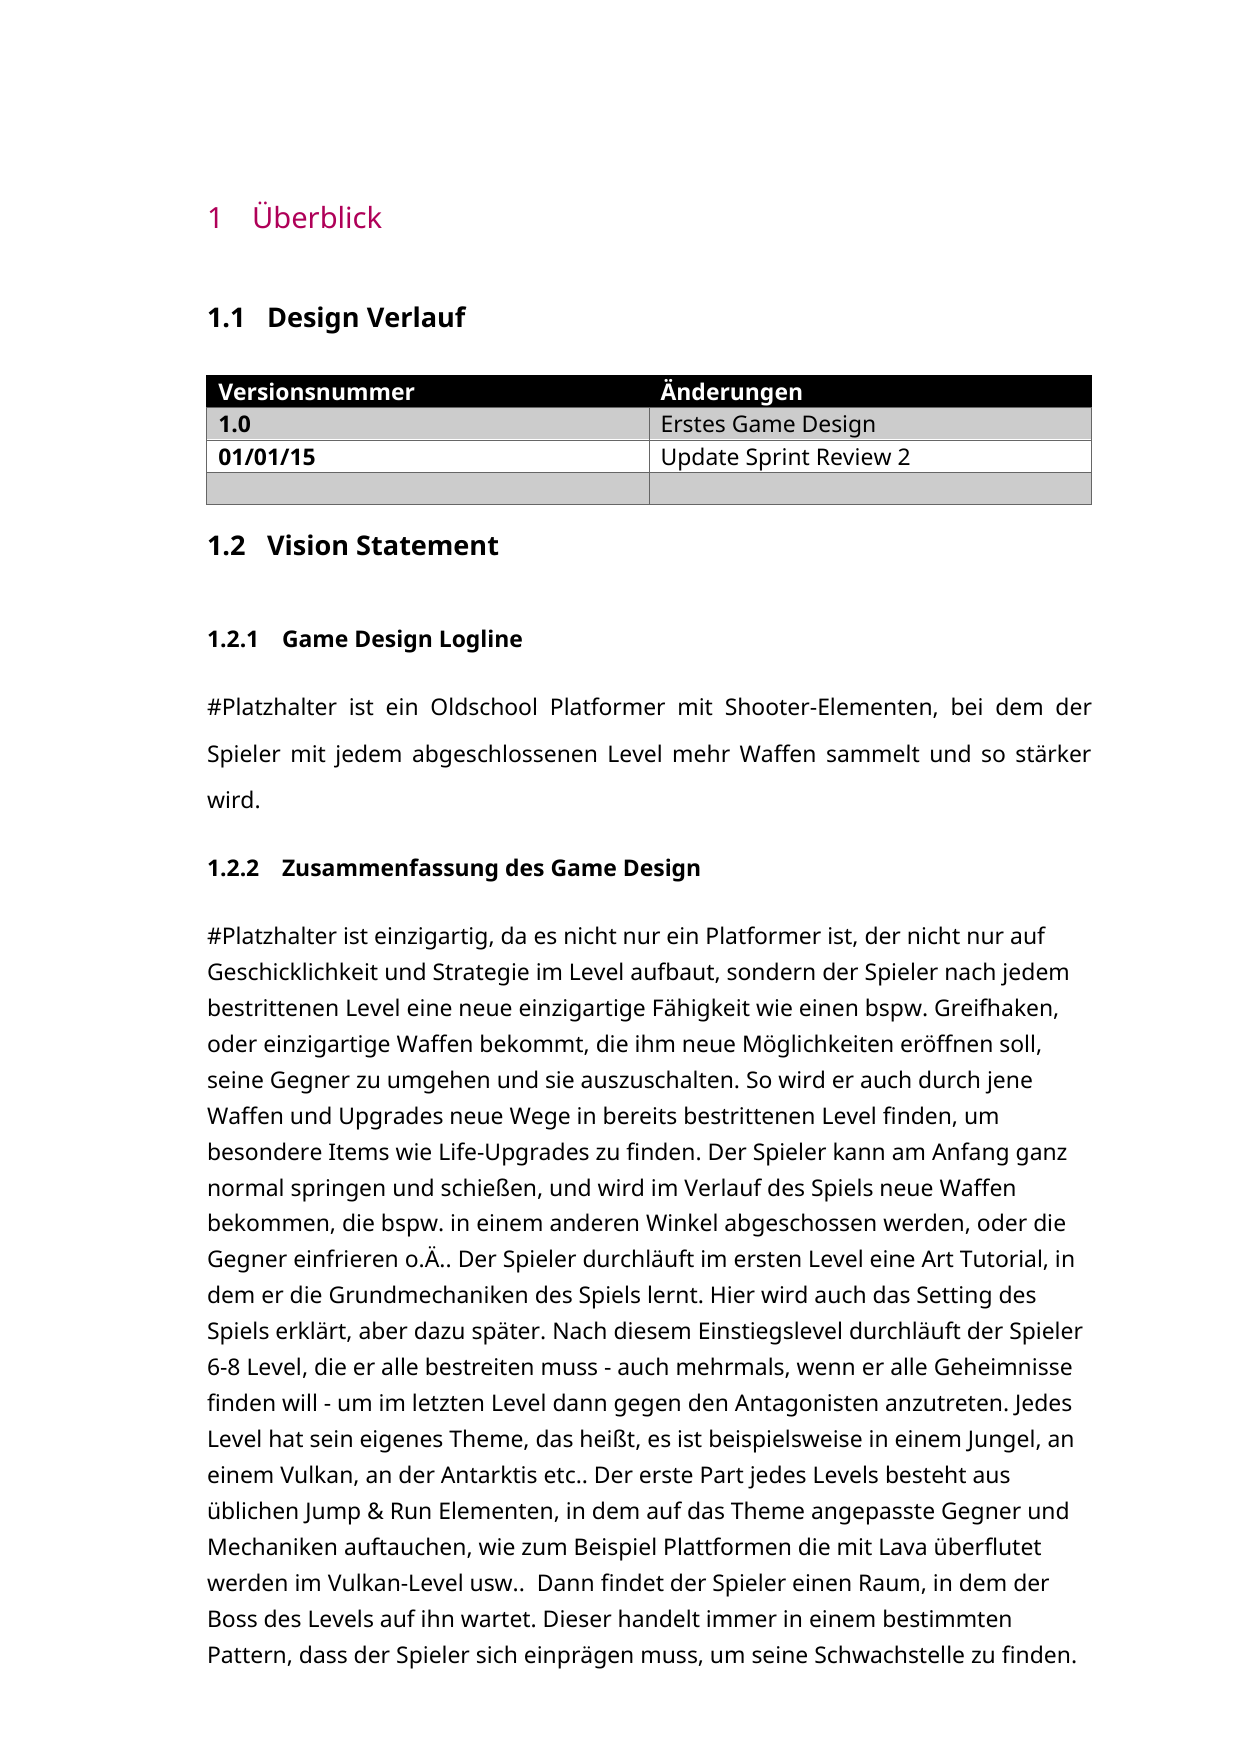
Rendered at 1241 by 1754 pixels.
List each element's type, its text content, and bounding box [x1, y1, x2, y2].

text #Platzhalter ist einzigartig, da es nicht nur ein Platformer ist, der nicht nur auf Geschicklichkeit und Strategie im Level aufbaut, sondern der Spieler nach jedem bestrittenen Level eine neue einzigartige Fähigkeit wie einen bspw. Greifhaken, oder einzigartige Waffen bekommt, die ihm neue Möglichkeiten eröffnen soll, seine Gegner zu umgehen und sie auszuschalten. So wird er auch durch jene Waffen und Upgrades neue Wege in bereits bestrittenen Level finden, um besondere Items wie Life-Upgrades zu finden. Der Spieler kann am Anfang ganz normal springen und schießen, und wird im Verlauf des Spiels neue Waffen bekommen, die bspw. in einem anderen Winkel abgeschossen werden, oder die Gegner einfrieren o.Ä.. Der Spieler durchläuft im ersten Level eine Art Tutorial, in dem er die Grundmechaniken des Spiels lernt. Hier wird auch das Setting des Spiels erklärt, aber dazu später. Nach diesem Einstiegslevel durchläuft der Spieler 6-8 Level, die er alle bestreiten muss - auch mehrmals, wenn er alle Geheimnisse finden will - um im letzten Level dann gegen den Antagonisten anzutreten. Jedes Level hat sein eigenes Theme, das heißt, es ist beispielsweise in einem Jungel, an einem Vulkan, an der Antarktis etc.. Der erste Part jedes Levels besteht aus üblichen Jump & Run Elementen, in dem auf das Theme angepasste Gegner und Mechaniken auftauchen, wie zum Beispiel Plattformen die mit Lava überflutet werden im Vulkan-Level usw.. Dann findet der Spieler einen Raum, in dem der Boss des Levels auf ihn wartet. Dieser handelt immer in einem bestimmten Pattern, dass der Spieler sich einprägen muss, um seine Schwachstelle zu finden. [207, 920, 1092, 1670]
text #Platzhalter ist ein Oldschool Platformer mit Shooter-Elementen, bei dem der Spieler mit jedem abgeschlossenen Level mehr Waffen sammelt und so stärker wird. [207, 691, 1092, 816]
subtitle Game Design Logline [207, 623, 1092, 654]
table_cell [650, 473, 1091, 504]
table_header Änderungen [649, 376, 1091, 407]
table_cell 01.01.15 [207, 441, 649, 472]
table_cell Update Sprint Review 2 [650, 441, 1091, 472]
table_header Versionsnummer [207, 376, 649, 407]
subtitle Vision Statement [207, 526, 1092, 563]
table_cell Erstes Game Design [650, 408, 1091, 439]
subtitle Design Verlauf [207, 299, 1092, 336]
subtitle Überblick [207, 198, 1092, 237]
table_cell 1.0 [207, 408, 649, 439]
table_cell [207, 473, 649, 504]
subtitle Zusammenfassung des Game Design [207, 852, 1092, 883]
